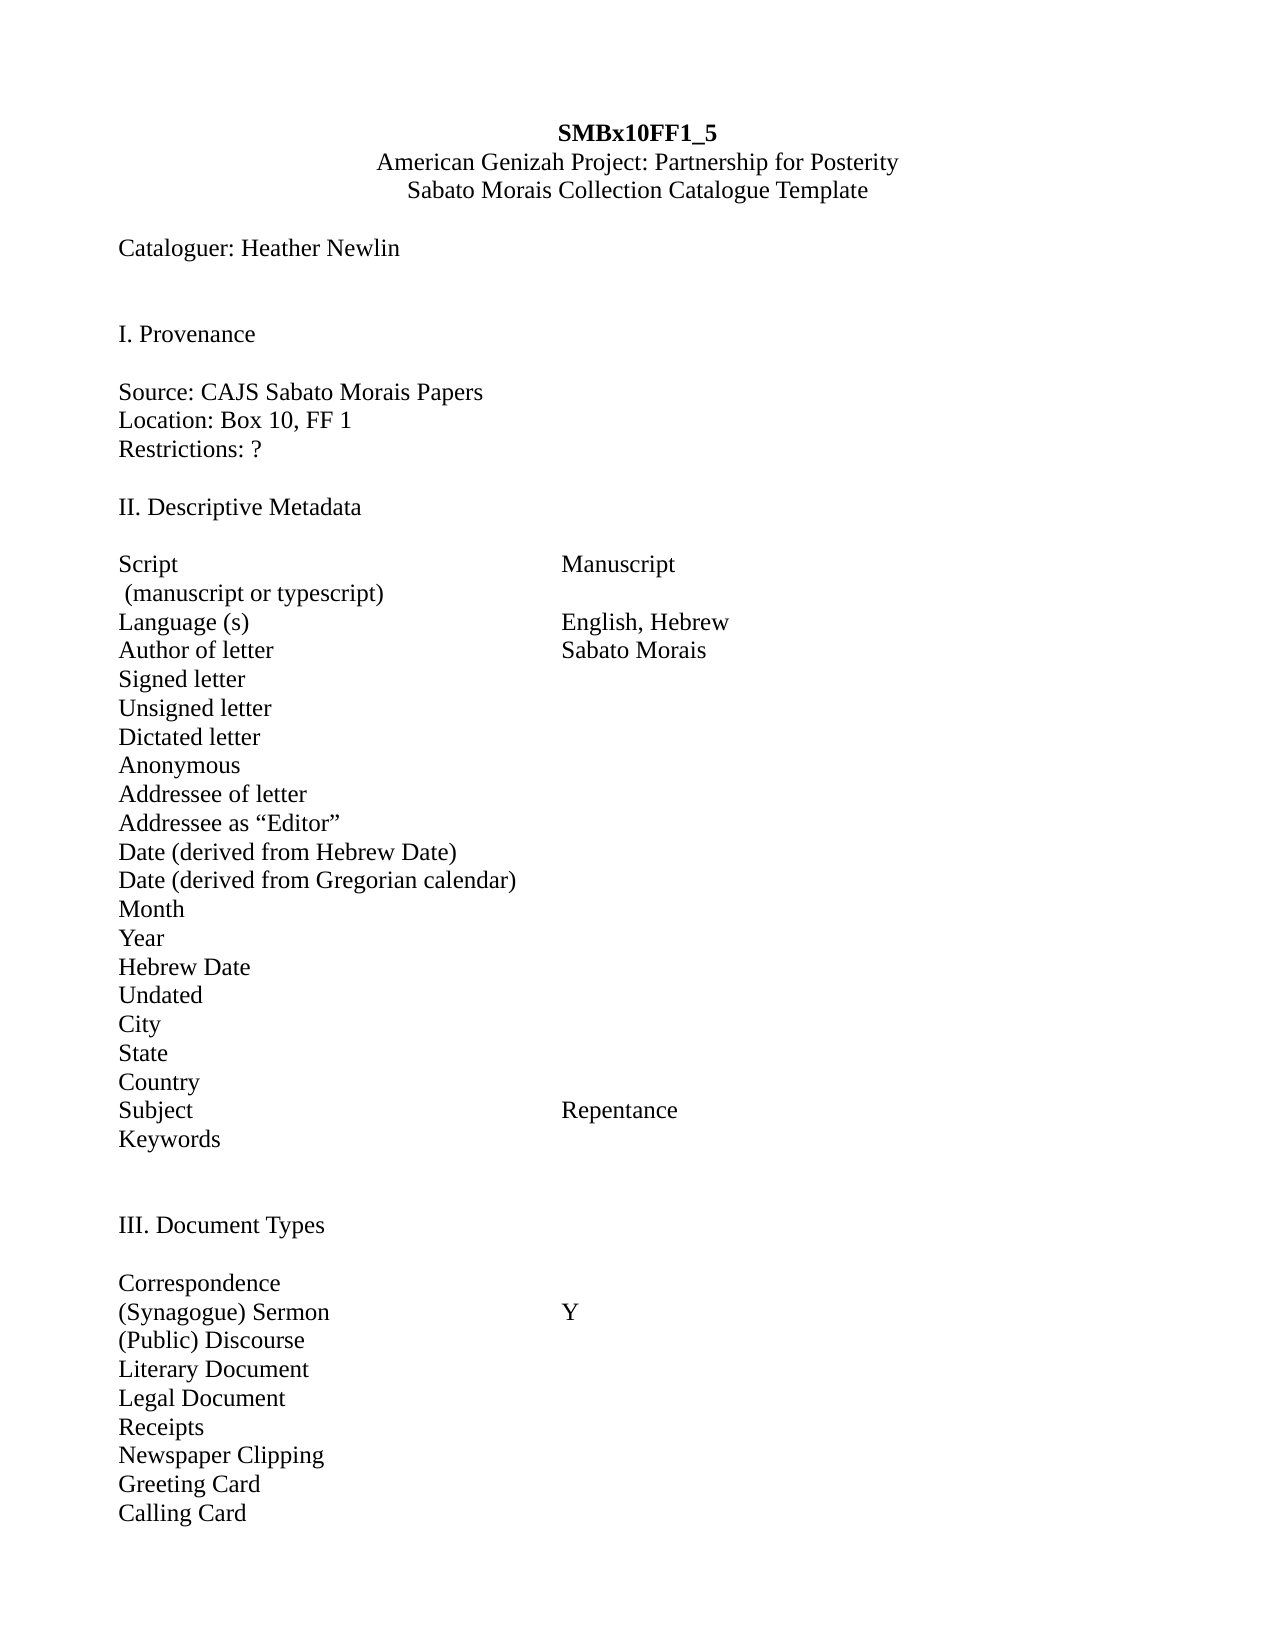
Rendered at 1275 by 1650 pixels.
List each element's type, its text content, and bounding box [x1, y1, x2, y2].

text Anonymous [118, 751, 1157, 779]
text Addressee as “Editor” [118, 808, 1157, 837]
text Correspondence [118, 1268, 1157, 1297]
text City [118, 1009, 1157, 1038]
text Year [118, 923, 1157, 952]
text Sabato Morais Collection Catalogue Template [118, 176, 1157, 204]
text (manuscript or typescript) [118, 578, 1157, 607]
text Receipts [118, 1412, 1157, 1441]
text Literary Document [118, 1354, 1157, 1383]
text Undated [118, 981, 1157, 1009]
text III. Document Types [118, 1211, 1157, 1239]
text Date (derived from Hebrew Date) [118, 837, 1157, 866]
text Cataloguer: Heather Newlin [118, 233, 1157, 262]
text American Genizah Project: Partnership for Posterity [118, 147, 1157, 176]
text Hebrew Date [118, 952, 1157, 981]
text Keywords [118, 1124, 1157, 1153]
text Author of letter Sabato Morais [118, 636, 1157, 664]
text Addressee of letter [118, 779, 1157, 808]
text Date (derived from Gregorian calendar) [118, 866, 1157, 894]
text Calling Card [118, 1498, 1157, 1527]
text (Public) Discourse [118, 1326, 1157, 1354]
text SMBx10FF1_5 [118, 118, 1157, 147]
text (Synagogue) Sermon Y [118, 1297, 1157, 1326]
text Country [118, 1067, 1157, 1096]
text State [118, 1038, 1157, 1067]
text Source: CAJS Sabato Morais Papers [118, 377, 1157, 406]
text II. Descriptive Metadata [118, 492, 1157, 521]
text Location: Box 10, FF 1 [118, 406, 1157, 434]
text Subject Repentance [118, 1096, 1157, 1124]
text Unsigned letter [118, 693, 1157, 722]
text Newspaper Clipping [118, 1441, 1157, 1469]
text I. Provenance [118, 319, 1157, 348]
text Script Manuscript [118, 549, 1157, 578]
text Signed letter [118, 664, 1157, 693]
text Legal Document [118, 1383, 1157, 1412]
text Language (s) English, Hebrew [118, 607, 1157, 636]
text Month [118, 894, 1157, 923]
text Dictated letter [118, 722, 1157, 751]
text Restrictions: ? [118, 434, 1157, 463]
text Greeting Card [118, 1469, 1157, 1498]
